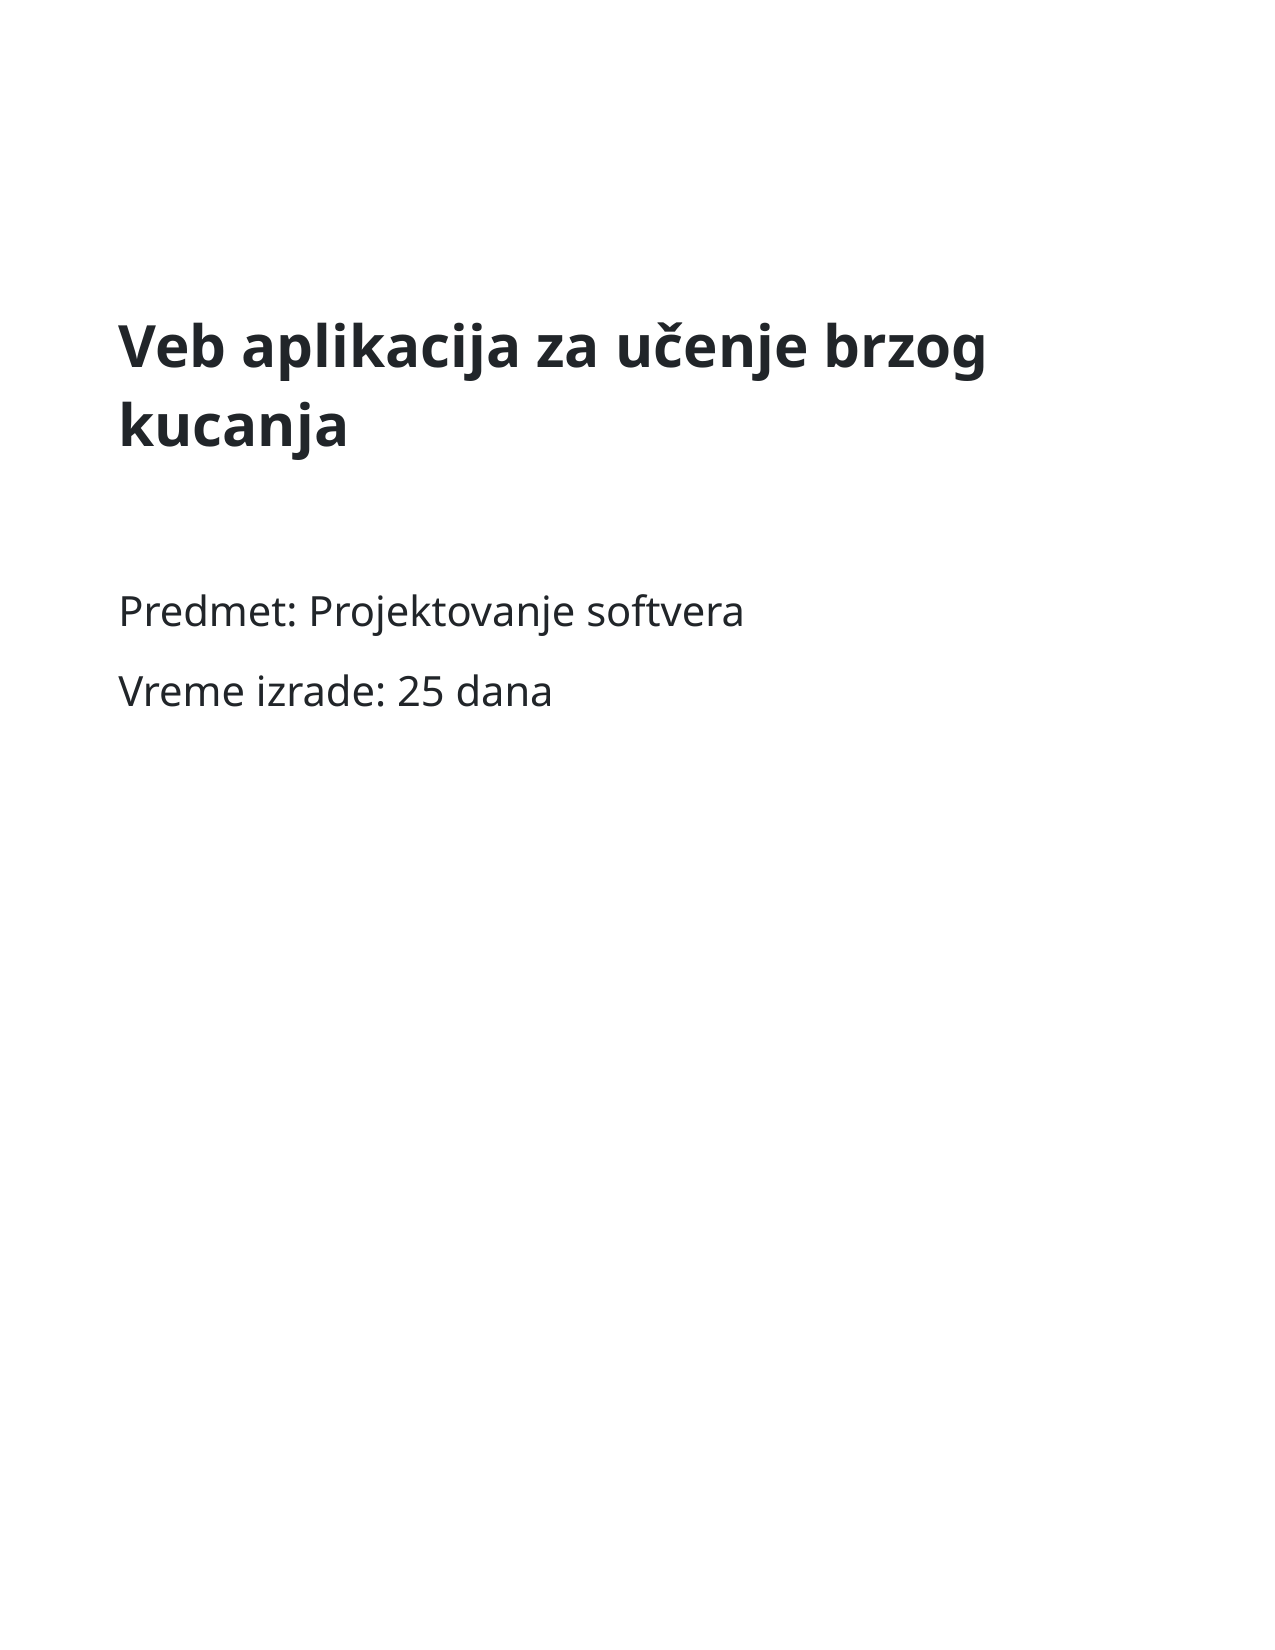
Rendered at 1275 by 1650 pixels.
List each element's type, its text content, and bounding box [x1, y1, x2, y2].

subtitle Veb aplikacija za učenje brzog kucanja [118, 305, 1157, 464]
text Vreme izrade: 25 dana [118, 662, 1157, 719]
text Predmet: Projektovanje softvera [118, 582, 1157, 639]
